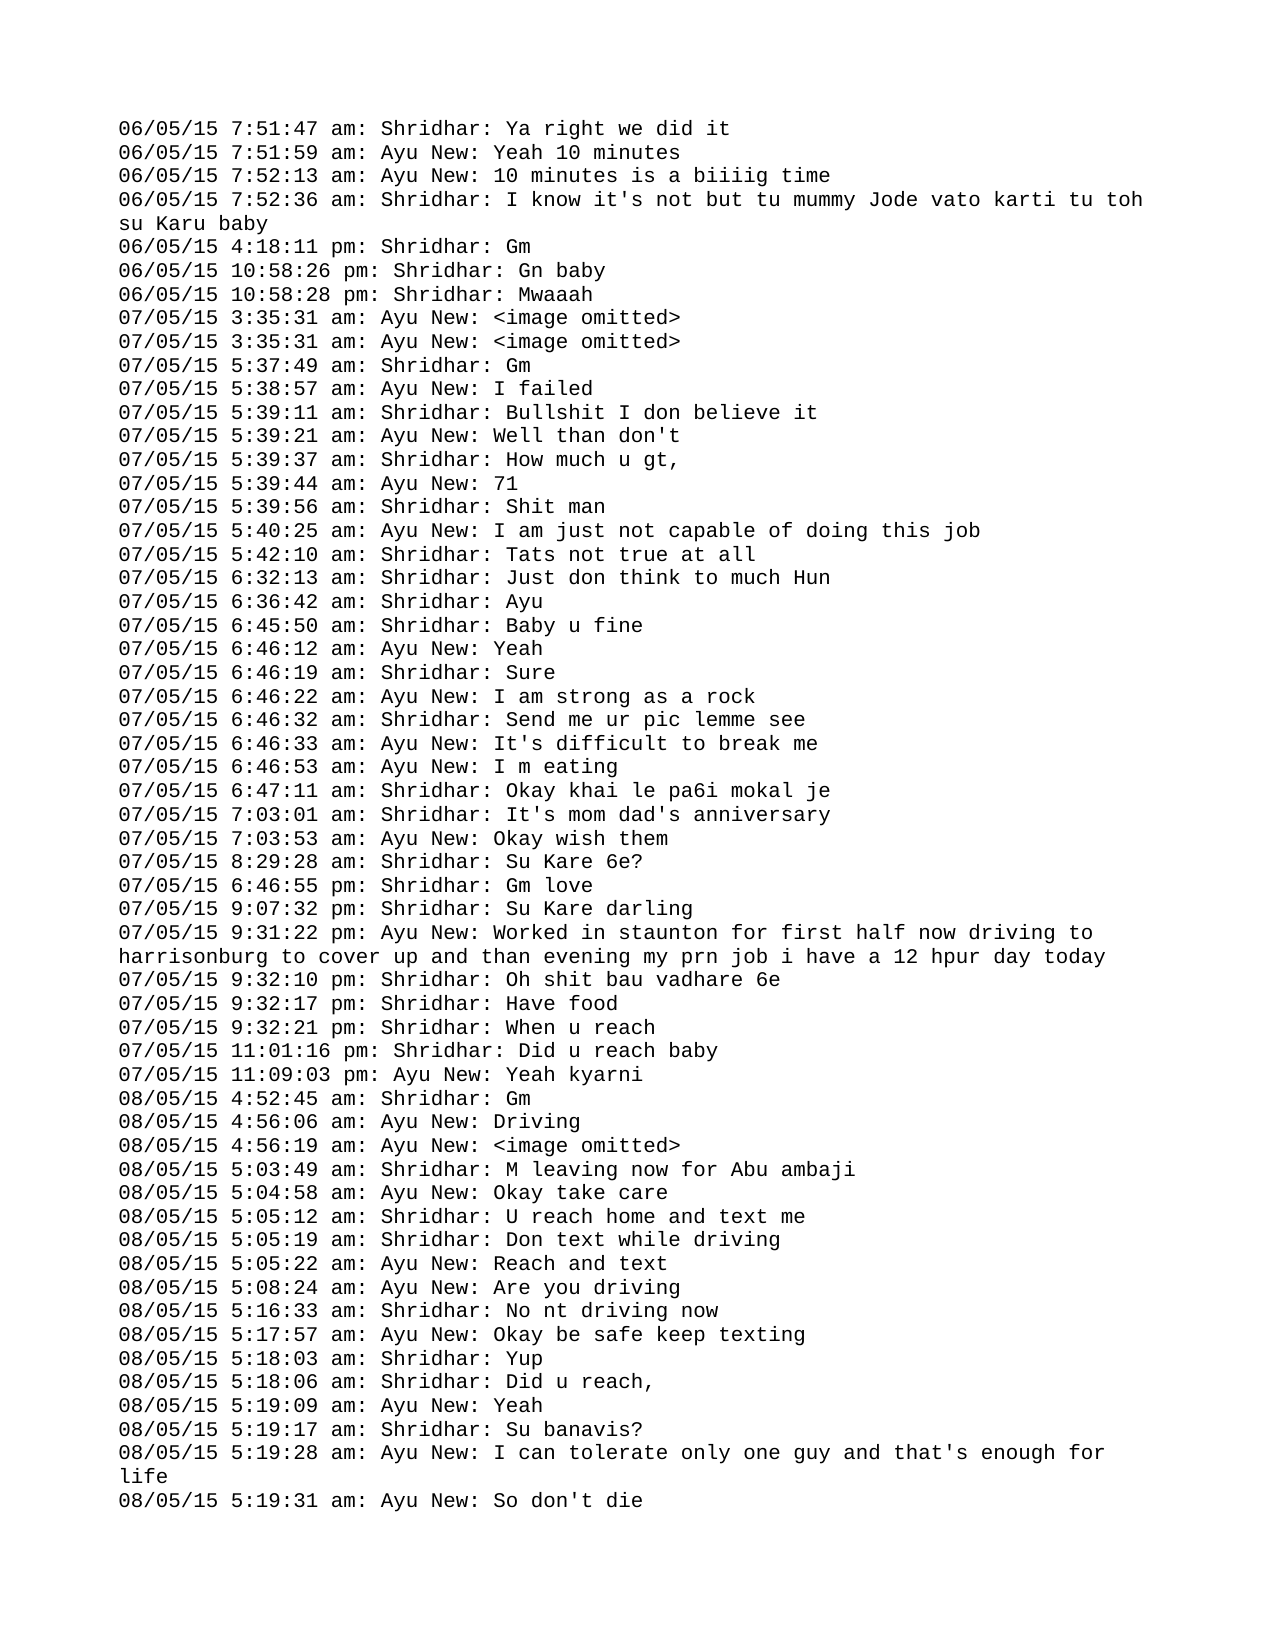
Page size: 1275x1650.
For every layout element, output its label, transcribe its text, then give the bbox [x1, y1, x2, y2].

text 07/05/15 6:46:12 am: Ayu New: Yeah [118, 638, 1157, 662]
text 07/05/15 6:36:42 am: Shridhar: Ayu [118, 591, 1157, 615]
text 06/05/15 10:58:28 pm: Shridhar: Mwaaah [118, 284, 1157, 307]
text 07/05/15 7:03:01 am: Shridhar: It's mom dad's anniversary [118, 804, 1157, 827]
text 08/05/15 5:19:17 am: Shridhar: Su banavis? [118, 1419, 1157, 1442]
text 08/05/15 5:19:09 am: Ayu New: Yeah [118, 1395, 1157, 1419]
text 06/05/15 7:51:59 am: Ayu New: Yeah 10 minutes [118, 142, 1157, 165]
text 08/05/15 5:19:31 am: Ayu New: So don't die [118, 1489, 1157, 1513]
text 07/05/15 5:40:25 am: Ayu New: I am just not capable of doing this job [118, 520, 1157, 544]
text 08/05/15 5:05:12 am: Shridhar: U reach home and text me [118, 1206, 1157, 1229]
text 07/05/15 6:46:22 am: Ayu New: I am strong as a rock [118, 686, 1157, 709]
text 07/05/15 6:46:33 am: Ayu New: It's difficult to break me [118, 733, 1157, 757]
text 08/05/15 5:03:49 am: Shridhar: M leaving now for Abu ambaji [118, 1158, 1157, 1182]
text 07/05/15 11:09:03 pm: Ayu New: Yeah kyarni [118, 1064, 1157, 1088]
text 07/05/15 6:45:50 am: Shridhar: Baby u fine [118, 615, 1157, 638]
text 06/05/15 7:51:47 am: Shridhar: Ya right we did it [118, 118, 1157, 142]
text 07/05/15 9:31:22 pm: Ayu New: Worked in staunton for first half now driving to harrisonburg to cover up and than evening my prn job i have a 12 hpur day today [118, 922, 1157, 969]
text 07/05/15 9:32:17 pm: Shridhar: Have food [118, 993, 1157, 1017]
text 07/05/15 6:46:19 am: Shridhar: Sure [118, 662, 1157, 686]
text 06/05/15 4:18:11 pm: Shridhar: Gm [118, 236, 1157, 260]
text 08/05/15 4:52:45 am: Shridhar: Gm [118, 1088, 1157, 1111]
text 07/05/15 9:32:10 pm: Shridhar: Oh shit bau vadhare 6e [118, 969, 1157, 993]
text 08/05/15 4:56:19 am: Ayu New: <image omitted> [118, 1135, 1157, 1158]
text 08/05/15 5:19:28 am: Ayu New: I can tolerate only one guy and that's enough for life [118, 1442, 1157, 1489]
text 08/05/15 4:56:06 am: Ayu New: Driving [118, 1111, 1157, 1135]
text 06/05/15 7:52:13 am: Ayu New: 10 minutes is a biiiig time [118, 165, 1157, 189]
text 07/05/15 5:38:57 am: Ayu New: I failed [118, 378, 1157, 402]
text 07/05/15 11:01:16 pm: Shridhar: Did u reach baby [118, 1040, 1157, 1064]
text 08/05/15 5:05:22 am: Ayu New: Reach and text [118, 1253, 1157, 1277]
text 07/05/15 5:39:56 am: Shridhar: Shit man [118, 496, 1157, 520]
text 07/05/15 7:03:53 am: Ayu New: Okay wish them [118, 827, 1157, 851]
text 07/05/15 5:39:11 am: Shridhar: Bullshit I don believe it [118, 402, 1157, 426]
text 08/05/15 5:04:58 am: Ayu New: Okay take care [118, 1182, 1157, 1206]
text 06/05/15 7:52:36 am: Shridhar: I know it's not but tu mummy Jode vato karti tu toh su Karu baby [118, 189, 1157, 236]
text 07/05/15 5:39:44 am: Ayu New: 71 [118, 473, 1157, 496]
text 07/05/15 3:35:31 am: Ayu New: <image omitted> [118, 307, 1157, 331]
text 08/05/15 5:18:06 am: Shridhar: Did u reach, [118, 1371, 1157, 1395]
text 08/05/15 5:08:24 am: Ayu New: Are you driving [118, 1277, 1157, 1300]
text 07/05/15 5:39:21 am: Ayu New: Well than don't [118, 426, 1157, 449]
text 07/05/15 8:29:28 am: Shridhar: Su Kare 6e? [118, 851, 1157, 875]
text 07/05/15 9:32:21 pm: Shridhar: When u reach [118, 1017, 1157, 1040]
text 07/05/15 6:46:32 am: Shridhar: Send me ur pic lemme see [118, 709, 1157, 733]
text 07/05/15 6:32:13 am: Shridhar: Just don think to much Hun [118, 567, 1157, 591]
text 06/05/15 10:58:26 pm: Shridhar: Gn baby [118, 260, 1157, 284]
text 07/05/15 6:46:53 am: Ayu New: I m eating [118, 757, 1157, 780]
text 07/05/15 6:47:11 am: Shridhar: Okay khai le pa6i mokal je [118, 780, 1157, 804]
text 07/05/15 5:42:10 am: Shridhar: Tats not true at all [118, 544, 1157, 567]
text 08/05/15 5:17:57 am: Ayu New: Okay be safe keep texting [118, 1324, 1157, 1348]
text 08/05/15 5:16:33 am: Shridhar: No nt driving now [118, 1300, 1157, 1324]
text 07/05/15 5:39:37 am: Shridhar: How much u gt, [118, 449, 1157, 473]
text 08/05/15 5:18:03 am: Shridhar: Yup [118, 1348, 1157, 1371]
text 07/05/15 9:07:32 pm: Shridhar: Su Kare darling [118, 898, 1157, 922]
text 07/05/15 5:37:49 am: Shridhar: Gm [118, 354, 1157, 378]
text 07/05/15 6:46:55 pm: Shridhar: Gm love [118, 875, 1157, 898]
text 07/05/15 3:35:31 am: Ayu New: <image omitted> [118, 331, 1157, 354]
text 08/05/15 5:05:19 am: Shridhar: Don text while driving [118, 1229, 1157, 1253]
